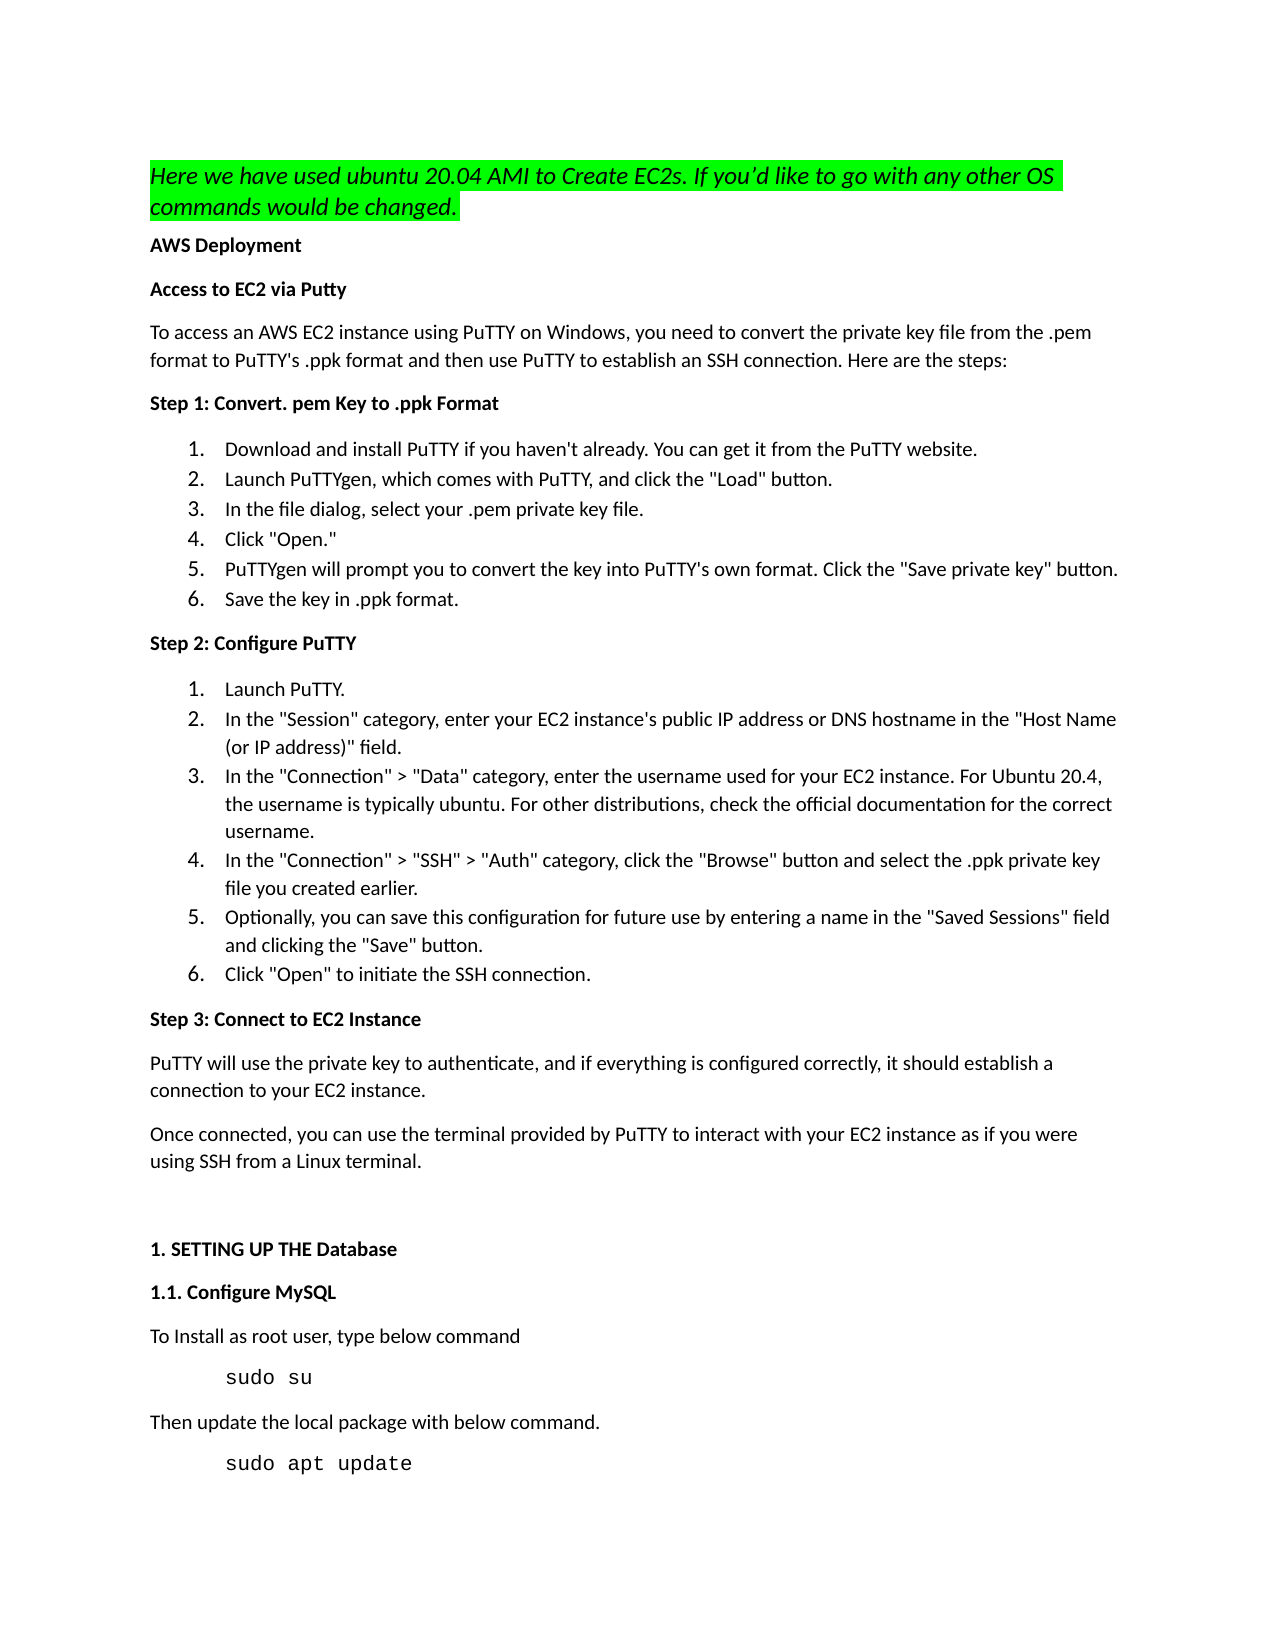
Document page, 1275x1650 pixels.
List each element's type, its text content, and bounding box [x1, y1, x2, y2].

list Launch PuTTYgen, which comes with PuTTY, and click the "Load" button. [187, 464, 1125, 492]
list Download and install PuTTY if you haven't already. You can get it from the PuTTY website. [187, 434, 1125, 462]
list In the "Connection" > "Data" category, enter the username used for your EC2 instance. For Ubuntu 20.4, the username is typically ubuntu. For other distributions, check the official documentation for the correct username. [187, 761, 1125, 844]
list Click "Open." [187, 524, 1125, 552]
list Click "Open" to initiate the SSH connection. [187, 959, 1125, 987]
text Here we have used ubuntu 20.04 AMI to Create EC2s. If you’d like to go with any other OS commands would be changed. [150, 160, 1125, 221]
text 1.1. Configure MySQL [150, 1279, 1125, 1305]
text Once connected, you can use the terminal provided by PuTTY to interact with your EC2 instance as if you were using SSH from a Linux terminal. [150, 1121, 1125, 1173]
text Then update the local package with below command. [150, 1409, 1125, 1434]
text Access to EC2 via Putty [150, 276, 1125, 301]
text sudo su [225, 1367, 1125, 1391]
list In the "Connection" > "SSH" > "Auth" category, click the "Browse" button and select the .ppk private key file you created earlier. [187, 845, 1125, 901]
text sudo apt update [225, 1453, 1125, 1477]
text AWS Deployment [150, 232, 1125, 257]
text Step 3: Connect to EC2 Instance [150, 1006, 1125, 1031]
list Save the key in .ppk format. [187, 584, 1125, 612]
text To access an AWS EC2 instance using PuTTY on Windows, you need to convert the private key file from the .pem format to PuTTY's .ppk format and then use PuTTY to establish an SSH connection. Here are the steps: [150, 319, 1125, 372]
list Launch PuTTY. [187, 674, 1125, 702]
list PuTTYgen will prompt you to convert the key into PuTTY's own format. Click the "Save private key" button. [187, 554, 1125, 582]
text To Install as root user, type below command [150, 1323, 1125, 1349]
list In the file dialog, select your .pem private key file. [187, 494, 1125, 522]
list In the "Session" category, enter your EC2 instance's public IP address or DNS hostname in the "Host Name (or IP address)" field. [187, 704, 1125, 759]
text PuTTY will use the private key to authenticate, and if everything is configured correctly, it should establish a connection to your EC2 instance. [150, 1050, 1125, 1102]
text 1. SETTING UP THE Database [150, 1236, 1125, 1261]
list Optionally, you can save this configuration for future use by entering a name in the "Saved Sessions" field and clicking the "Save" button. [187, 902, 1125, 958]
text Step 2: Configure PuTTY [150, 631, 1125, 656]
text Step 1: Convert. pem Key to .ppk Format [150, 391, 1125, 416]
